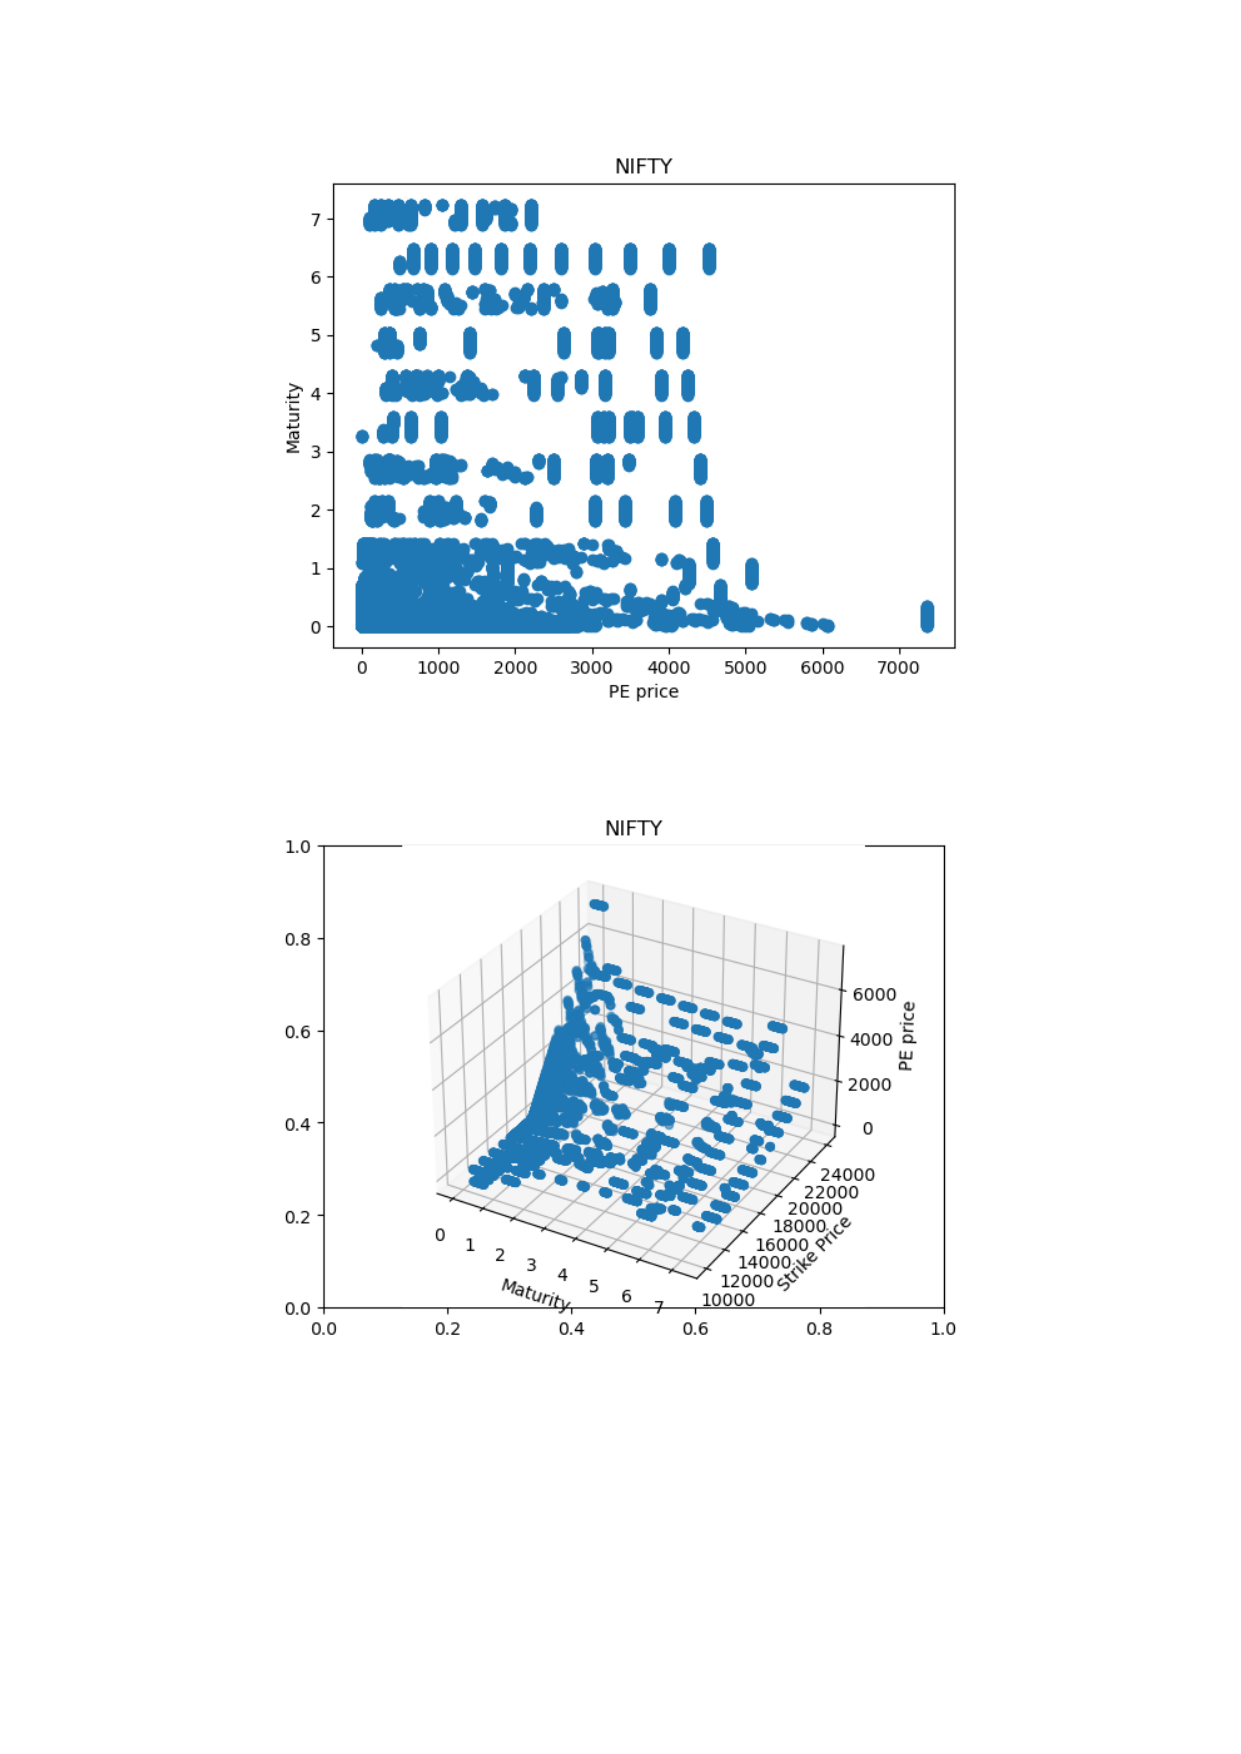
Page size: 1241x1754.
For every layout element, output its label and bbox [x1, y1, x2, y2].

picture [271, 808, 969, 1350]
picture [273, 146, 967, 714]
